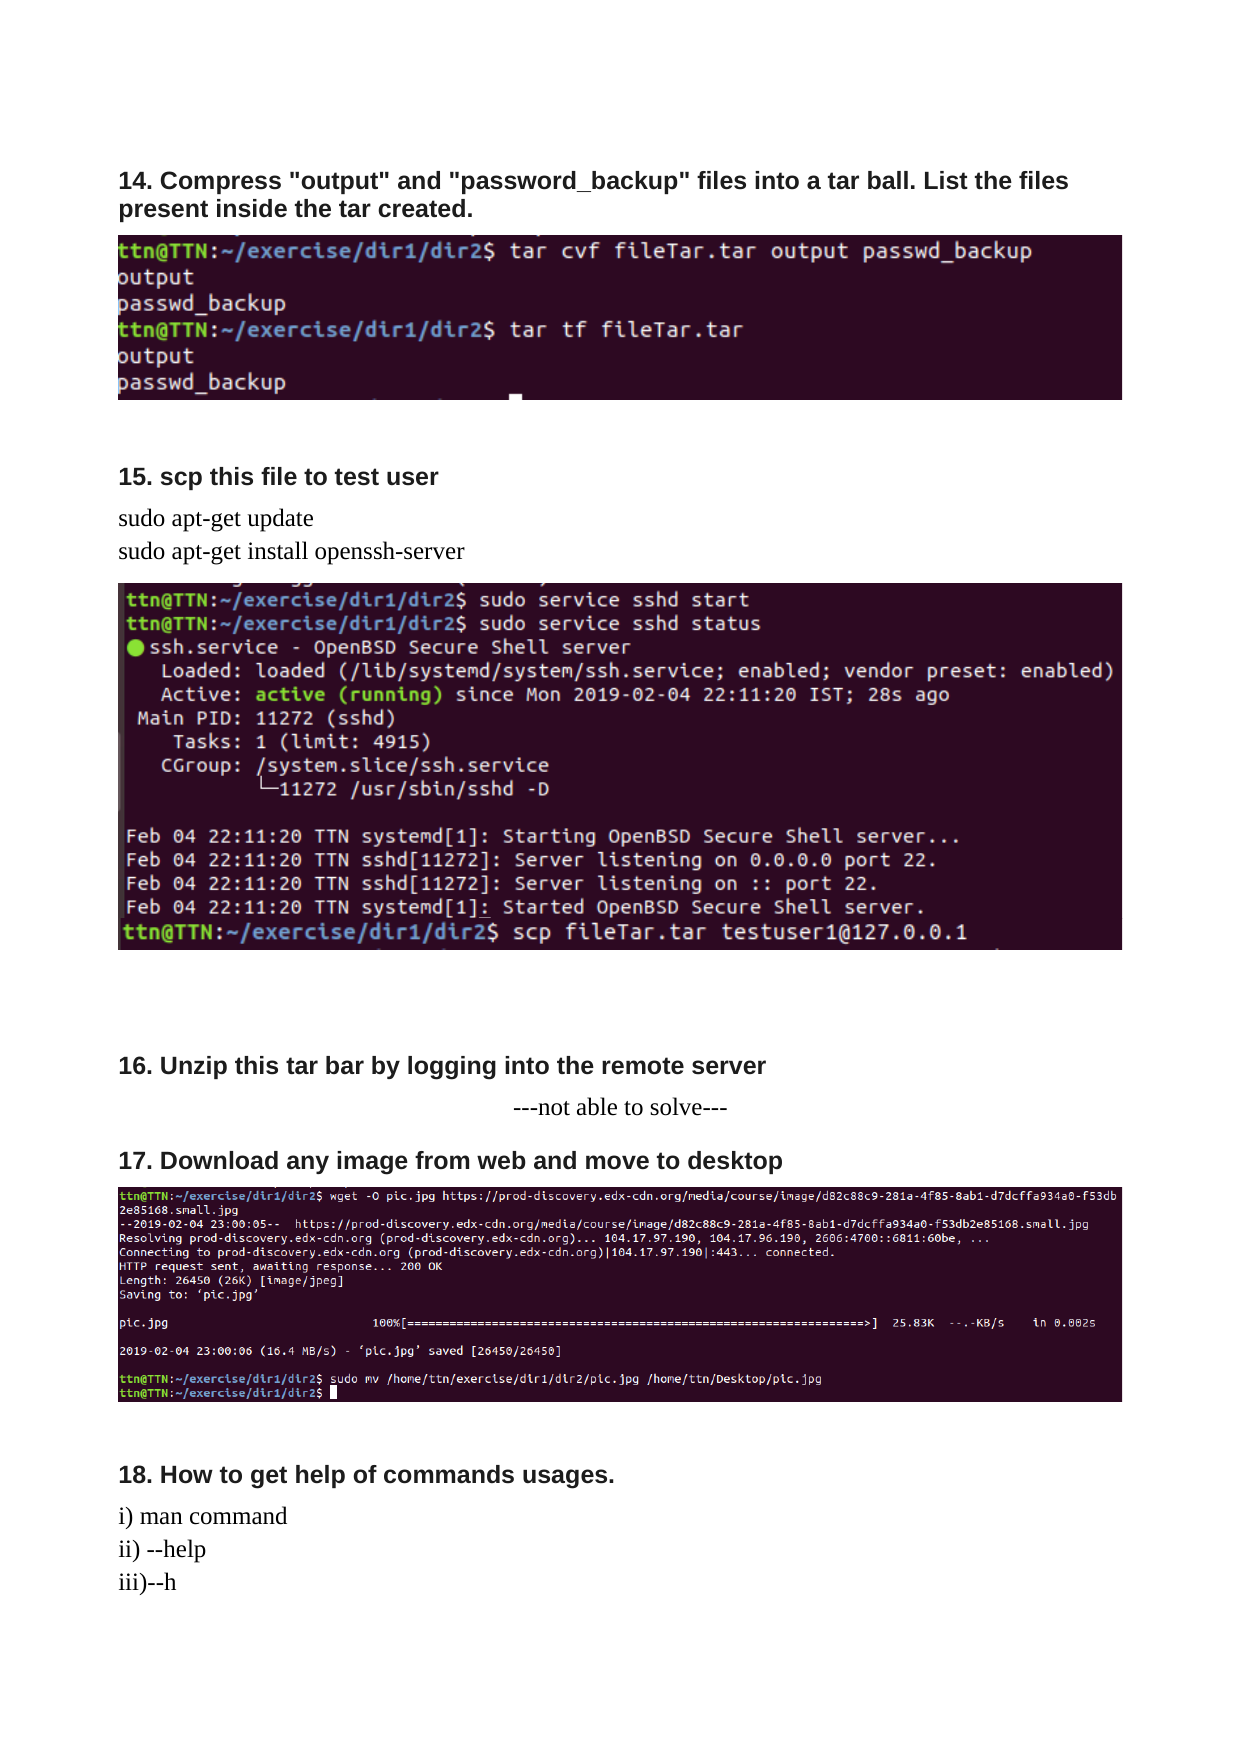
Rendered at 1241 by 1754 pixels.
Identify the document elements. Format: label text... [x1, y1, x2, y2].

subtitle 17. Download any image from web and move to desktop [118, 1146, 1122, 1175]
text i) man command ii) --help iii)--h [118, 1501, 1122, 1596]
subtitle 16. Unzip this tar bar by logging into the remote server [118, 1051, 1122, 1080]
text sudo apt-get update sudo apt-get install openssh-server [118, 503, 1122, 565]
text ---not able to solve--- [118, 1092, 1122, 1121]
subtitle 14. Compress "output" and "password_backup" files into a tar ball. List the files present inside the tar created. [118, 166, 1122, 223]
picture [118, 1187, 1123, 1402]
subtitle 15. scp this file to test user [118, 462, 1122, 490]
subtitle 18. How to get help of commands usages. [118, 1460, 1122, 1489]
picture [118, 583, 1123, 950]
picture [118, 235, 1123, 400]
